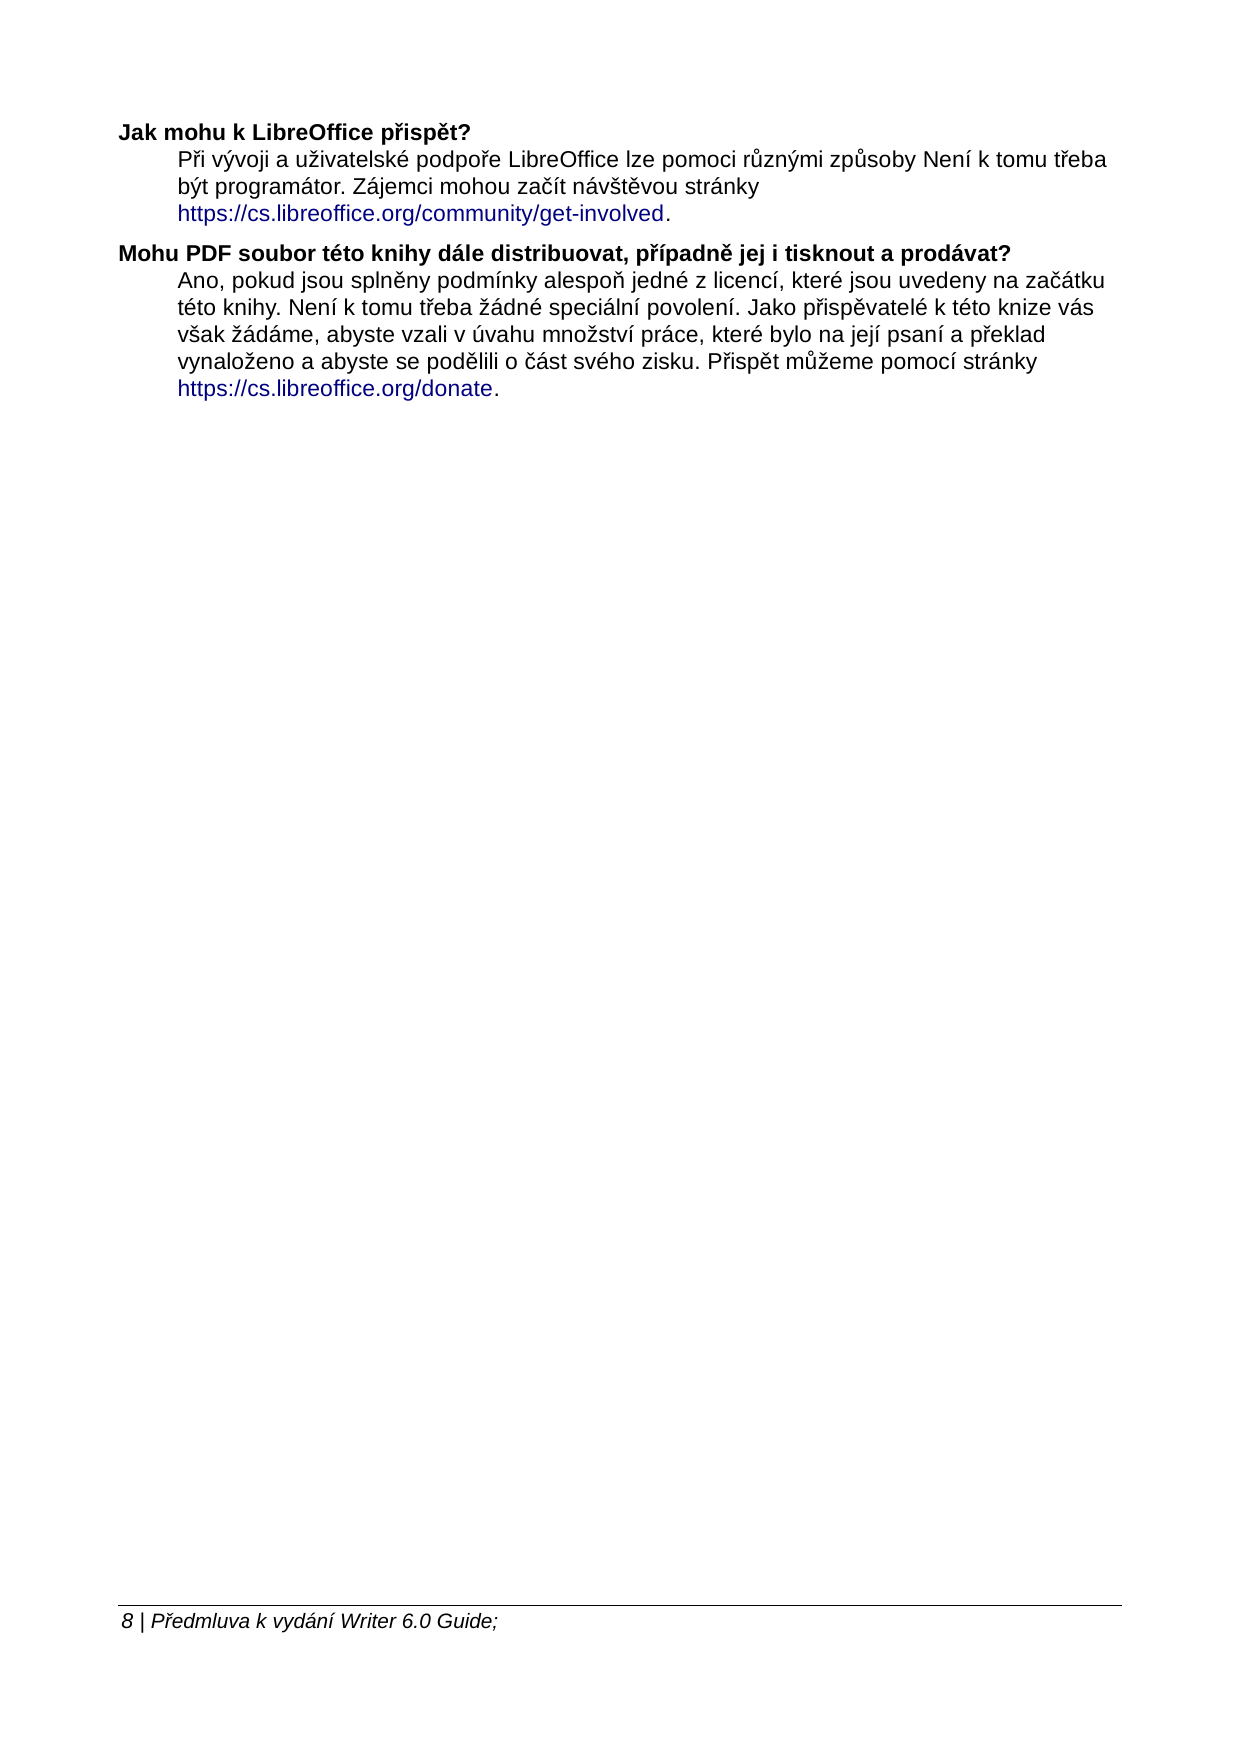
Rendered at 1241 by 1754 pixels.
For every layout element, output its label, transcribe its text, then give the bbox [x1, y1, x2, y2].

text Mohu PDF soubor této knihy dále distribuovat, případně jej i tisknout a prodávat? [118, 239, 1122, 266]
text Ano, pokud jsou splněny podmínky alespoň jedné z licencí, které jsou uvedeny na začátku této knihy. Není k tomu třeba žádné speciální povolení. Jako přispěvatelé k této knize vás však žádáme, abyste vzali v úvahu množství práce, které bylo na její psaní a překlad vynaloženo a abyste se podělili o část svého zisku. Přispět můžeme pomocí stránky https://cs.libreoffice.org/donate. [177, 266, 1122, 401]
text Při vývoji a uživatelské podpoře LibreOffice lze pomoci různými způsoby Není k tomu třeba být programátor. Zájemci mohou začít návštěvou stránky https://cs.libreoffice.org/community/get-involved. [177, 145, 1122, 226]
text Jak mohu k LibreOffice přispět? [118, 118, 1122, 145]
